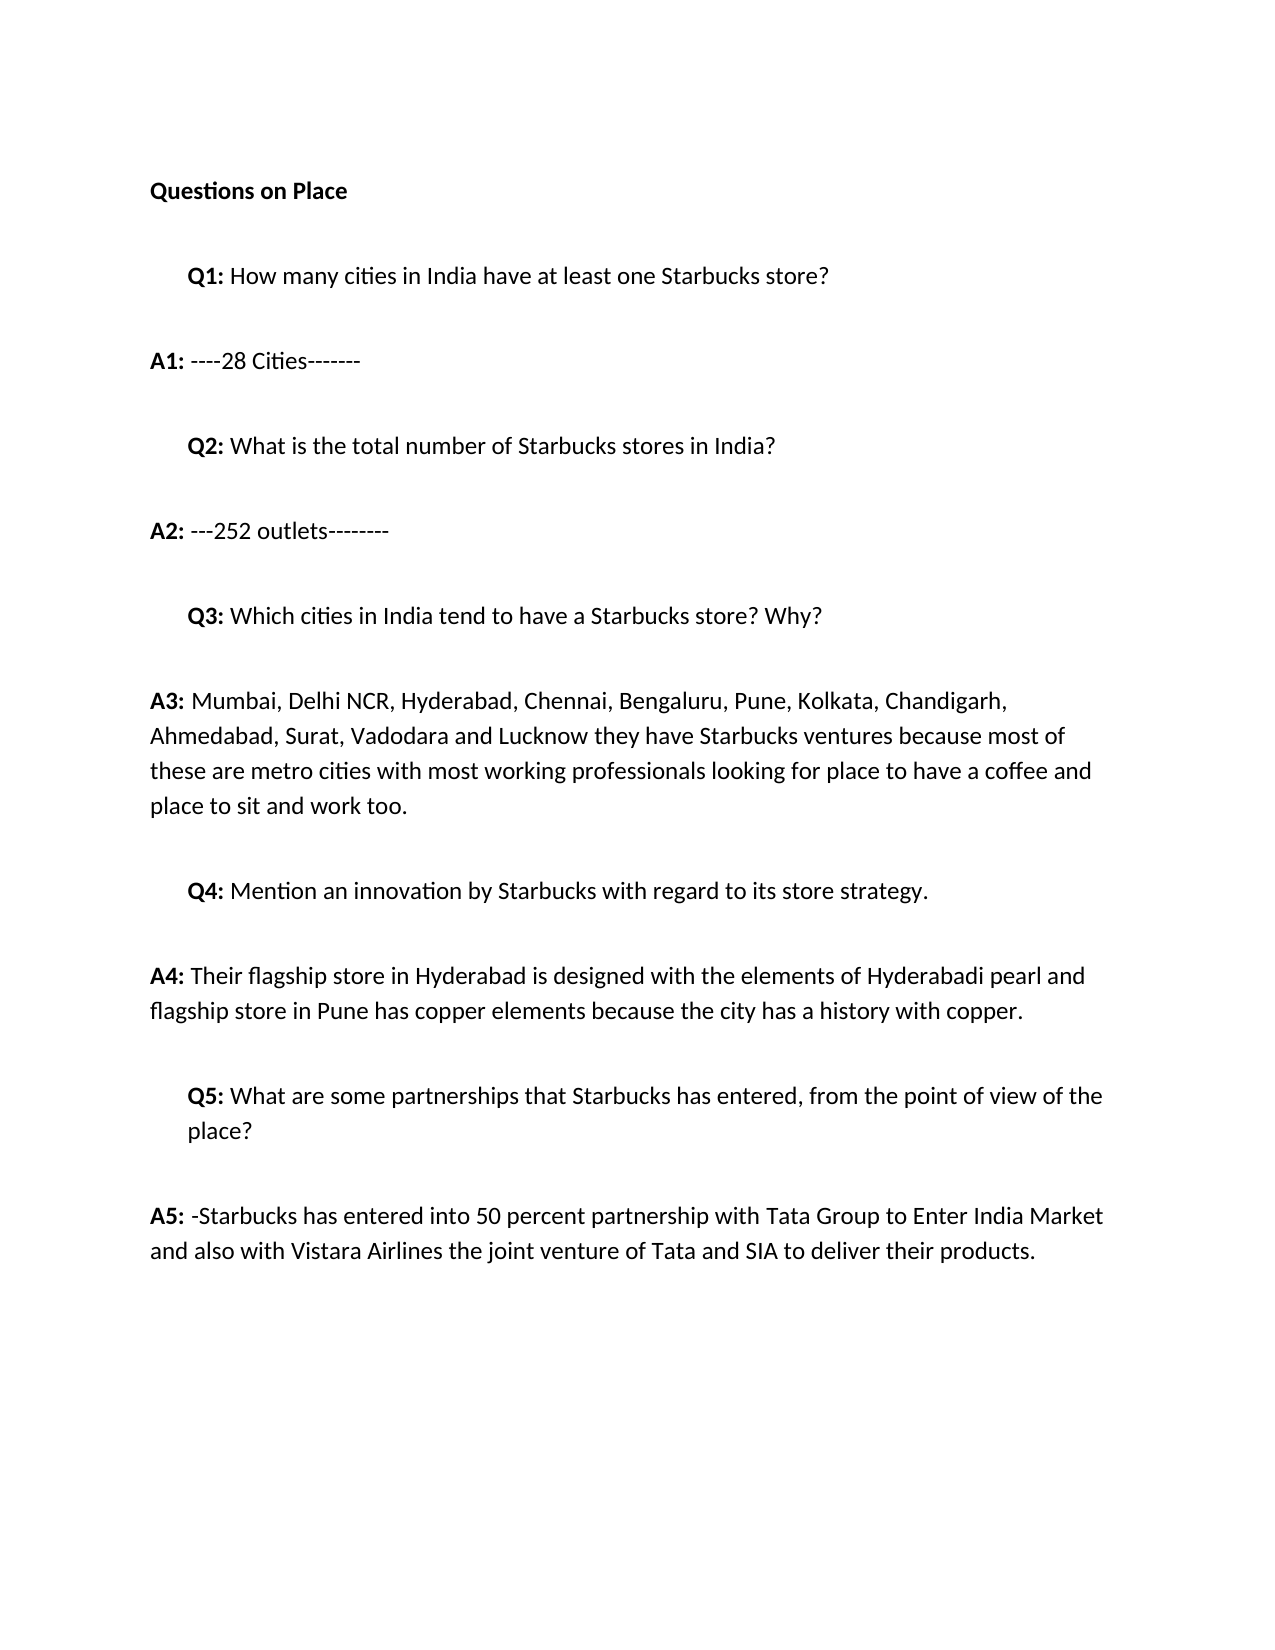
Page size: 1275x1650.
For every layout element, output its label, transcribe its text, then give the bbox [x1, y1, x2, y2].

text A5: -Starbucks has entered into 50 percent partnership with Tata Group to Enter India Market and also with Vistara Airlines the joint venture of Tata and SIA to deliver their products. [150, 1200, 1125, 1266]
text Questions on Place [150, 175, 1125, 206]
text Q1: How many cities in India have at least one Starbucks store? [187, 260, 1125, 291]
text Q4: Mention an innovation by Starbucks with regard to its store strategy. [187, 875, 1125, 906]
text Q3: Which cities in India tend to have a Starbucks store? Why? [187, 600, 1125, 631]
text A4: Their flagship store in Hyderabad is designed with the elements of Hyderabadi pearl and flagship store in Pune has copper elements because the city has a history with copper. [150, 960, 1125, 1026]
text A2: ---252 outlets-------- [150, 515, 1125, 546]
text Q5: What are some partnerships that Starbucks has entered, from the point of view of the place? [187, 1080, 1125, 1146]
text A1: ----28 Cities------- [150, 345, 1125, 376]
text A3: Mumbai, Delhi NCR, Hyderabad, Chennai, Bengaluru, Pune, Kolkata, Chandigarh, Ahmedabad, Surat, Vadodara and Lucknow they have Starbucks ventures because most of these are metro cities with most working professionals looking for place to have a coffee and place to sit and work too. [150, 685, 1125, 821]
text Q2: What is the total number of Starbucks stores in India? [187, 430, 1125, 461]
